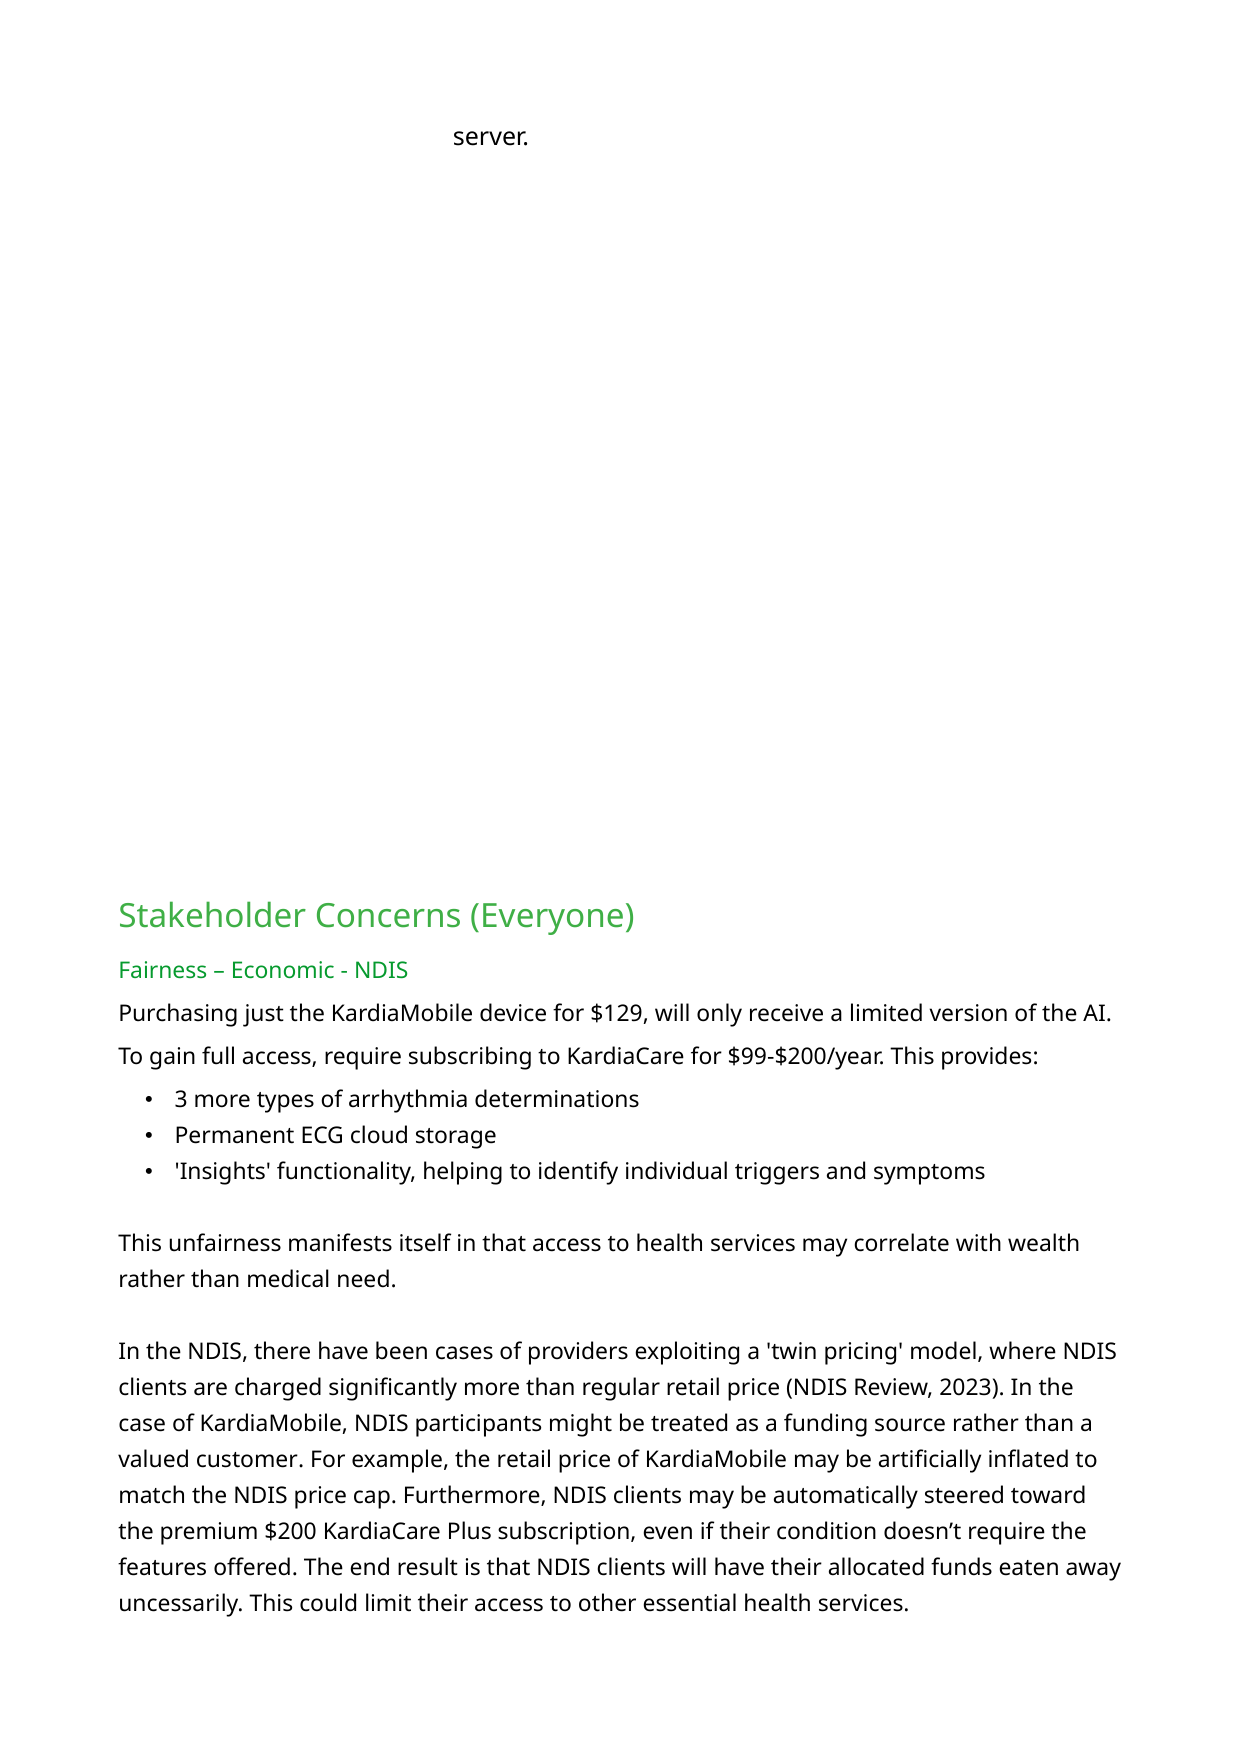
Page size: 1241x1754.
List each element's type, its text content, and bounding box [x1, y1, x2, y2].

text Purchasing just the KardiaMobile device for $129, will only receive a limited version of the AI. To gain full access, require subscribing to KardiaCare for $99-$200/year. This provides: [118, 997, 1122, 1071]
list 3 more types of arrhythmia determinations [174, 1083, 1122, 1114]
list Permanent ECG cloud storage [174, 1119, 1122, 1151]
table_cell [788, 118, 1122, 203]
table_cell server. [453, 118, 787, 203]
table_cell [118, 118, 453, 203]
list This unfairness manifests itself in that access to health services may correlate with wealth rather than medical need. [118, 1227, 1122, 1294]
list In the NDIS, there have been cases of providers exploiting a 'twin pricing' model, where NDIS clients are charged significantly more than regular retail price (NDIS Review, 2023). In the case of KardiaMobile, NDIS participants might be treated as a funding source rather than a valued customer. For example, the retail price of KardiaMobile may be artificially inflated to match the NDIS price cap. Furthermore, NDIS clients may be automatically steered toward the premium $200 KardiaCare Plus subscription, even if their condition doesn’t require the features offered. The end result is that NDIS clients will have their allocated funds eaten away uncessarily. This could limit their access to other essential health services. [118, 1335, 1122, 1618]
text Fairness – Economic - NDIS [118, 954, 1122, 985]
text Stakeholder Concerns (Everyone) [118, 891, 1122, 937]
list 'Insights' functionality, helping to identify individual triggers and symptoms [174, 1155, 1122, 1186]
